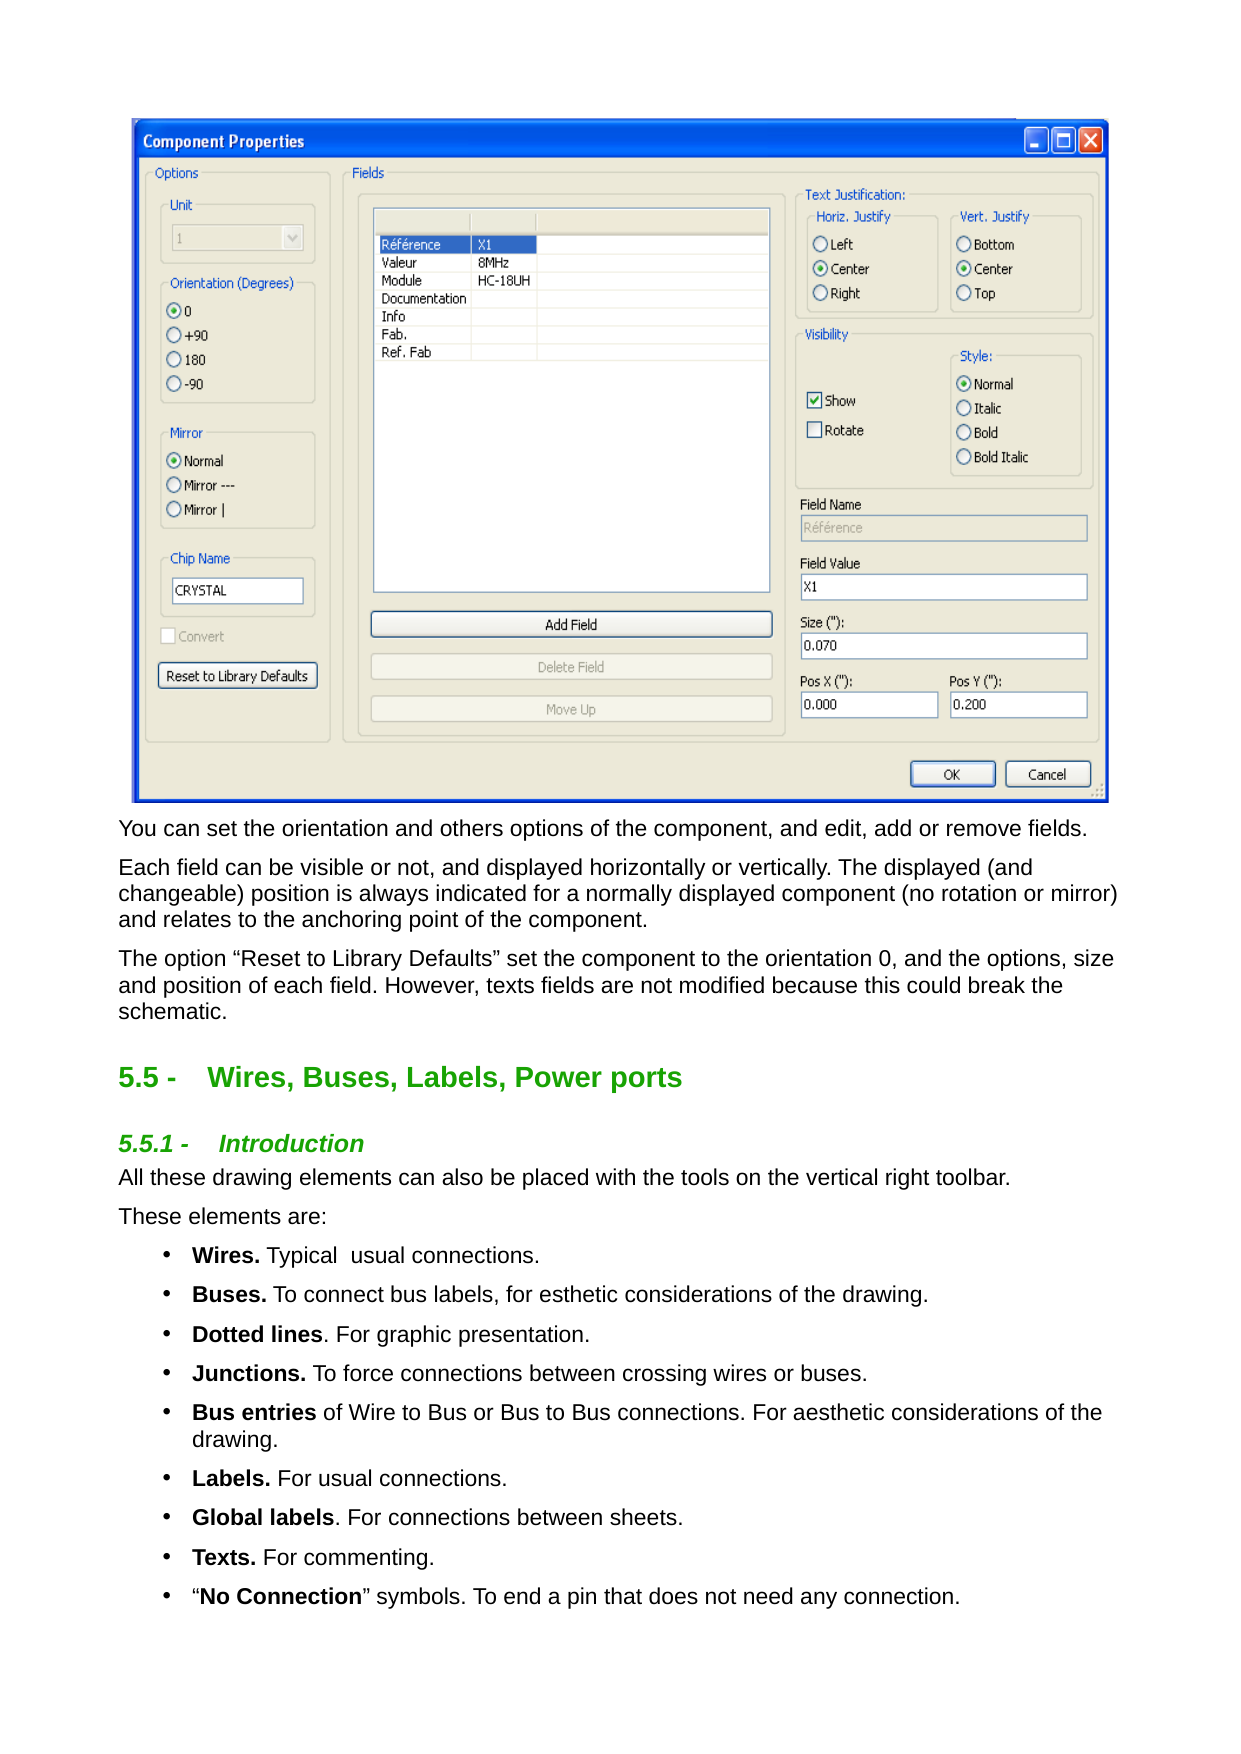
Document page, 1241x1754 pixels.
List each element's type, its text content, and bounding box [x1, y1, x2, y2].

picture [131, 118, 1109, 803]
subtitle Wires, Buses, Labels, Power ports [118, 1060, 1122, 1093]
text Each field can be visible or not, and displayed horizontally or vertically. The displayed (and changeable) position is always indicated for a normally displayed component (no rotation or mirror) and relates to the anchoring point of the component. [118, 854, 1122, 933]
list Junctions. To force connections between crossing wires or buses. [162, 1360, 1122, 1387]
list Wires. Typical usual connections. [162, 1242, 1122, 1269]
subtitle Introduction [118, 1129, 1122, 1158]
text These elements are: [118, 1203, 1122, 1229]
list Labels. For usual connections. [162, 1465, 1122, 1492]
list Bus entries of Wire to Bus or Bus to Bus connections. For aesthetic considerations of the drawing. [162, 1399, 1122, 1452]
list Global labels. For connections between sheets. [162, 1504, 1122, 1531]
list Buses. To connect bus labels, for esthetic considerations of the drawing. [162, 1281, 1122, 1308]
text The option “Reset to Library Defaults” set the component to the orientation 0, and the options, size and position of each field. However, texts fields are not modified because this could break the schematic. [118, 945, 1122, 1024]
text You can set the orientation and others options of the component, and edit, add or remove fields. [118, 815, 1122, 841]
list Texts. For commenting. [162, 1544, 1122, 1571]
list Dotted lines. For graphic presentation. [162, 1321, 1122, 1347]
text All these drawing elements can also be placed with the tools on the vertical right toolbar. [118, 1164, 1122, 1190]
list “No Connection” symbols. To end a pin that does not need any connection. [162, 1583, 1122, 1610]
